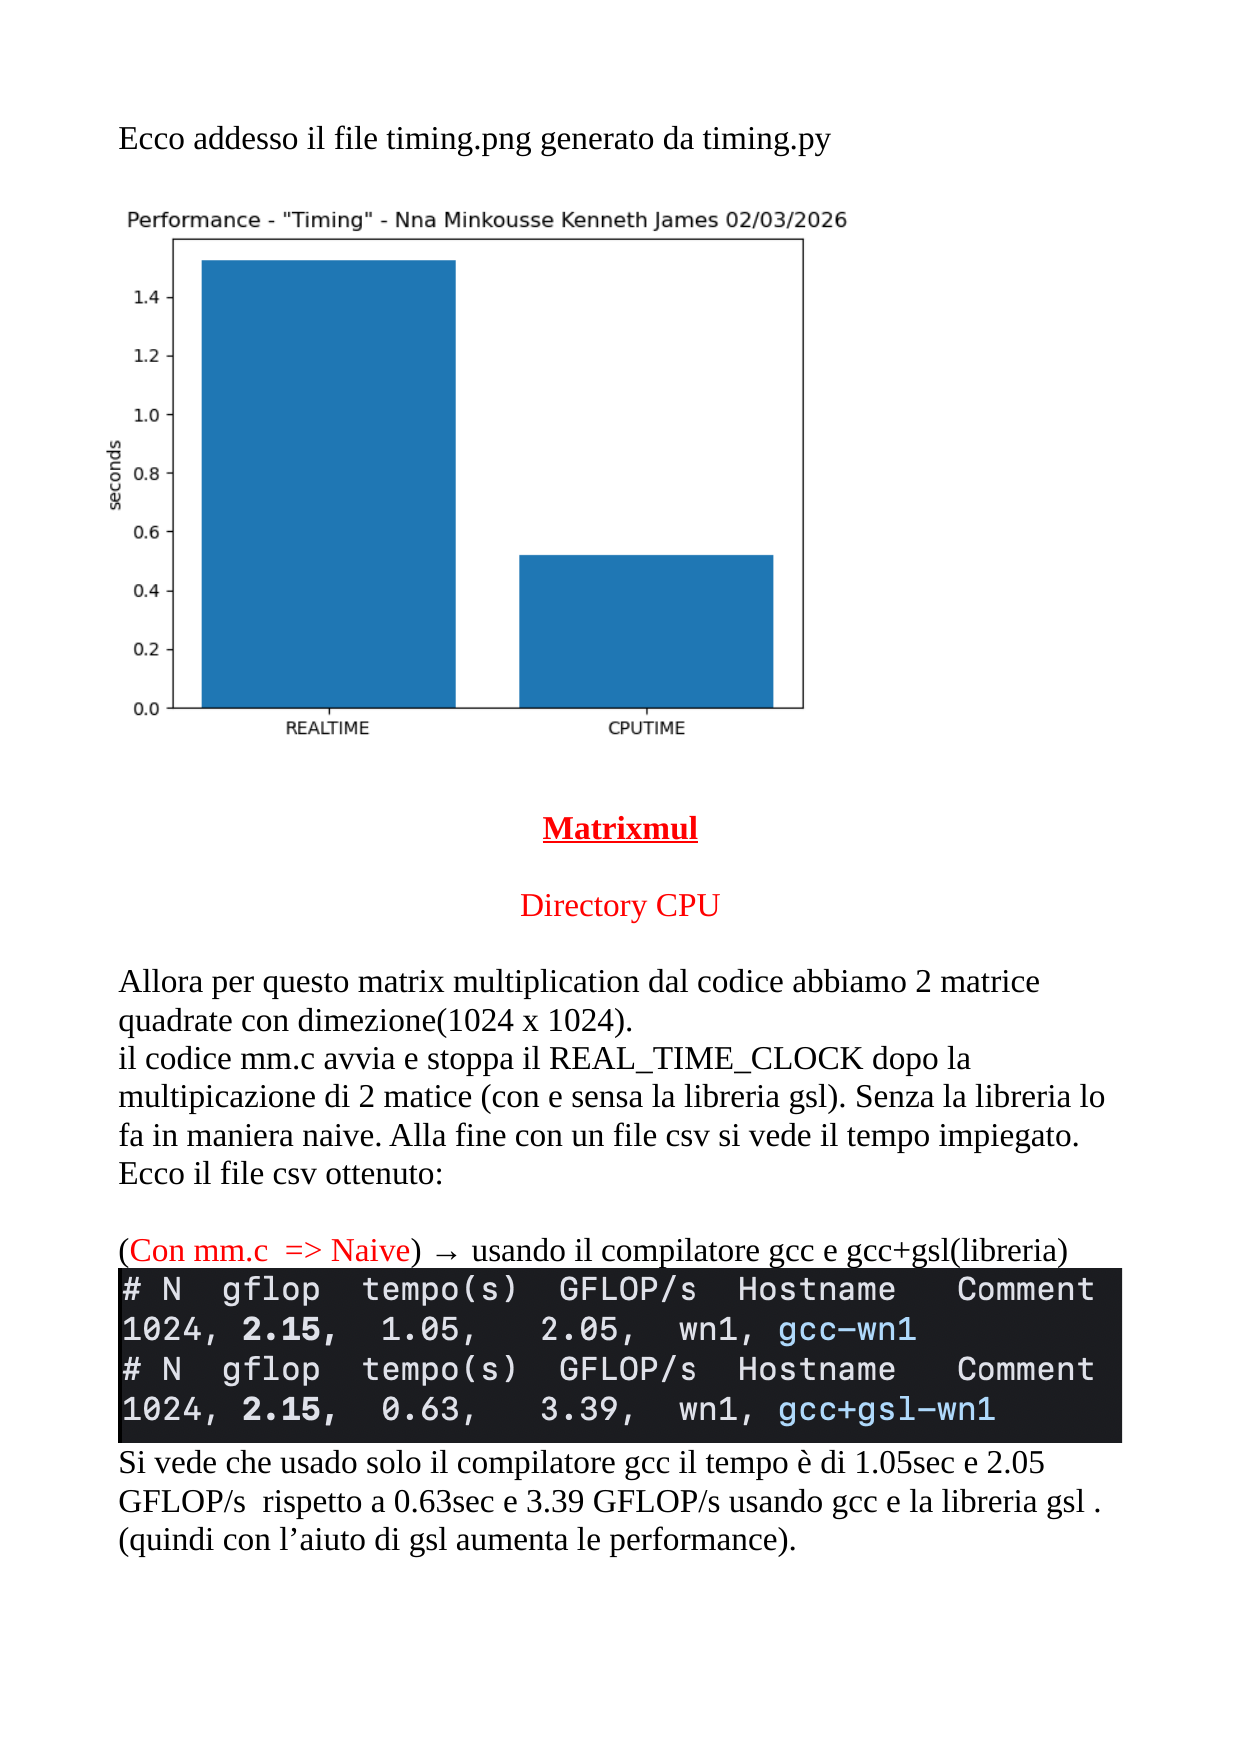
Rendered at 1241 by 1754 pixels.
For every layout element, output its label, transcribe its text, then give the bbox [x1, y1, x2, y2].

text il codice mm.c avvia e stoppa il REAL_TIME_CLOCK dopo la multipicazione di 2 matice (con e sensa la libreria gsl). Senza la libreria lo fa in maniera naive. Alla fine con un file csv si vede il tempo impiegato. [118, 1038, 1122, 1153]
text Ecco addesso il file timing.png generato da timing.py [118, 118, 1122, 156]
text Allora per questo matrix multiplication dal codice abbiamo 2 matrice quadrate con dimezione(1024 x 1024). [118, 961, 1122, 1038]
text Si vede che usado solo il compilatore gcc il tempo è di 1.05sec e 2.05 GFLOP/s rispetto a 0.63sec e 3.39 GFLOP/s usando gcc e la libreria gsl .(quindi con l’aiuto di gsl aumenta le performance). [118, 1443, 1122, 1558]
text Ecco il file csv ottenuto: [118, 1153, 1122, 1191]
text (Con mm.c => Naive) → usando il compilatore gcc e gcc+gsl(libreria) [118, 1230, 1122, 1268]
picture [118, 1268, 1123, 1443]
picture [72, 165, 884, 775]
text Directory CPU [118, 885, 1122, 923]
text Matrixmul [118, 808, 1122, 846]
